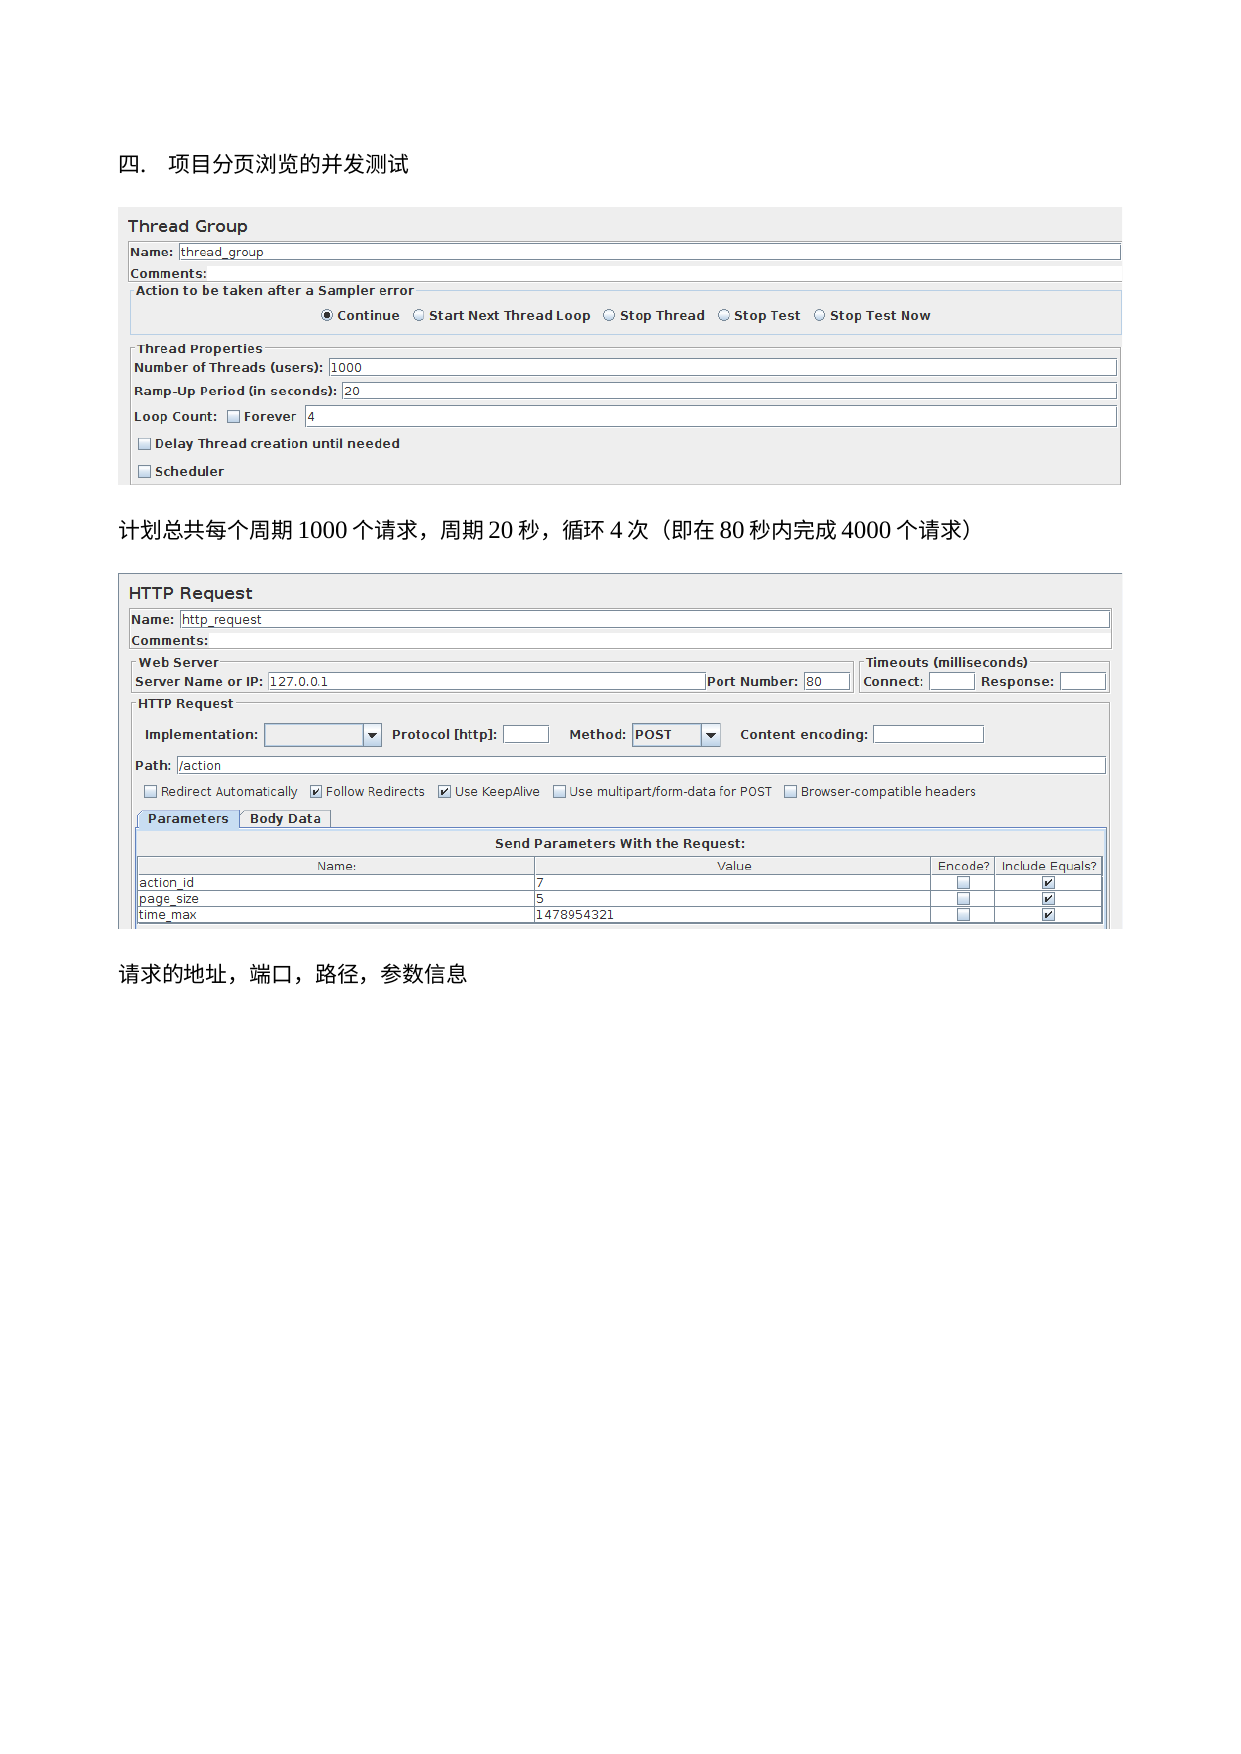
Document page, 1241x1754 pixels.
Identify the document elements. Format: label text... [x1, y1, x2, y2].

picture [118, 207, 1123, 485]
text 四. 项目分页浏览的并发测试 [118, 147, 1122, 178]
text 计划总共每个周期1000个请求，周期20秒，循环4次（即在80秒内完成4000个请求） [118, 513, 1122, 545]
picture [118, 573, 1123, 929]
text 请求的地址，端口，路径，参数信息 [118, 957, 1122, 989]
